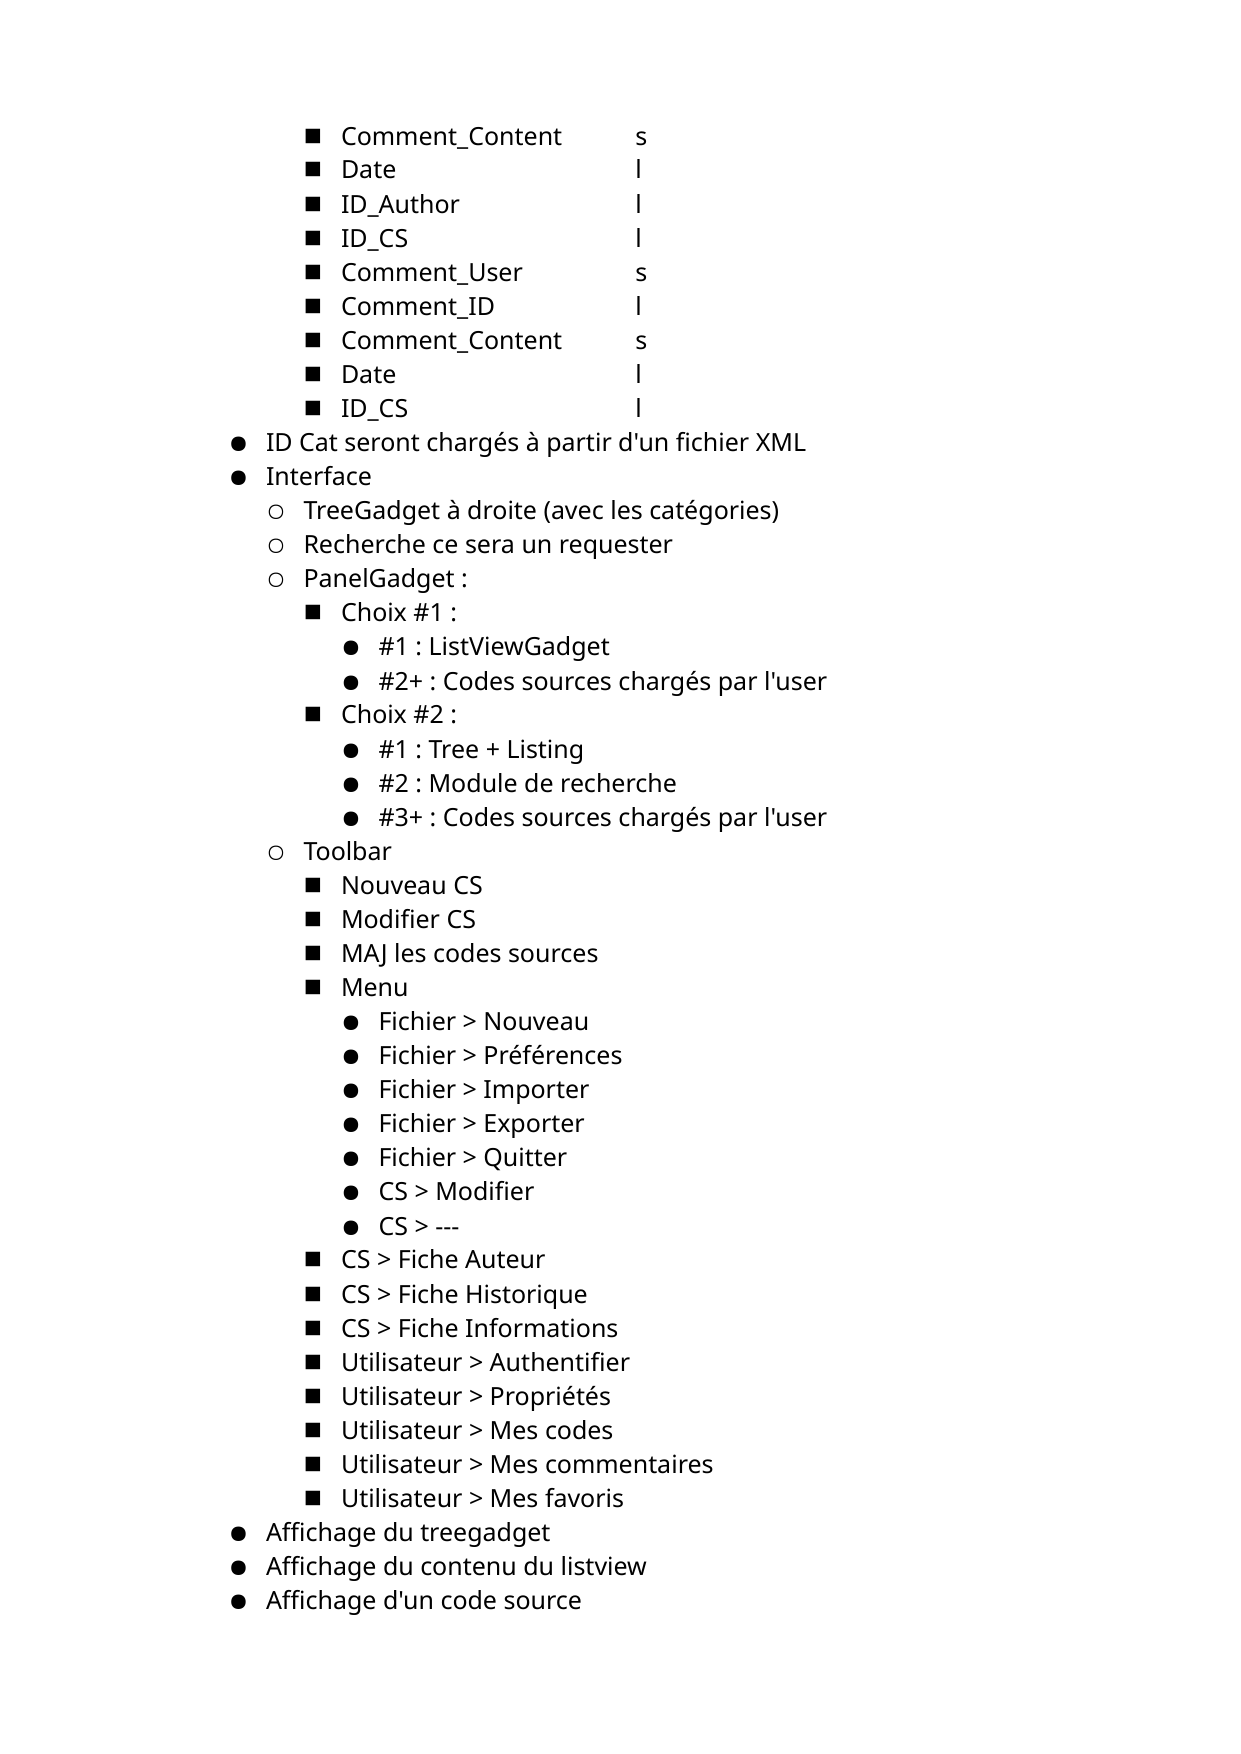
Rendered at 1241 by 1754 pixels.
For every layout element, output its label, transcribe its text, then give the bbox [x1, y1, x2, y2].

list ID Cat seront chargés à partir d'un fichier XML [266, 425, 1122, 459]
list Comment_Content s [303, 322, 1122, 357]
list ID_CS l [303, 220, 1122, 254]
list TreeGadget à droite (avec les catégories) [266, 493, 1122, 527]
list PanelGadget : [266, 561, 1122, 595]
list Nouveau CS [303, 867, 1122, 902]
list MAJ les codes sources [303, 936, 1122, 970]
list Modifier CS [303, 902, 1122, 936]
list Utilisateur > Mes codes [303, 1412, 1122, 1447]
list Fichier > Importer [341, 1072, 1122, 1106]
list #1 : ListViewGadget [341, 629, 1122, 663]
list Fichier > Exporter [341, 1106, 1122, 1140]
list CS > Fiche Informations [303, 1310, 1122, 1344]
list #2+ : Codes sources chargés par l'user [341, 663, 1122, 697]
list Utilisateur > Propriétés [303, 1378, 1122, 1412]
list #1 : Tree + Listing [341, 731, 1122, 765]
list Interface [266, 459, 1122, 493]
list Menu [303, 970, 1122, 1004]
list CS > --- [341, 1208, 1122, 1242]
list Comment_User s [303, 254, 1122, 288]
list Utilisateur > Mes favoris [303, 1481, 1122, 1515]
list Toolbar [266, 833, 1122, 867]
list ID_Author l [303, 186, 1122, 220]
list Affichage du treegadget [266, 1515, 1122, 1549]
list CS > Modifier [341, 1174, 1122, 1208]
list Choix #2 : [303, 697, 1122, 731]
list Choix #1 : [303, 595, 1122, 629]
list Comment_Content s [303, 118, 1122, 152]
list Fichier > Nouveau [341, 1004, 1122, 1038]
list #2 : Module de recherche [341, 765, 1122, 799]
list Fichier > Préférences [341, 1038, 1122, 1072]
list CS > Fiche Auteur [303, 1242, 1122, 1276]
list CS > Fiche Historique [303, 1276, 1122, 1310]
list Utilisateur > Mes commentaires [303, 1447, 1122, 1481]
list ID_CS l [303, 391, 1122, 425]
list Affichage d'un code source [266, 1583, 1122, 1617]
list Affichage du contenu du listview [266, 1549, 1122, 1583]
list Date l [303, 152, 1122, 186]
list Comment_ID l [303, 288, 1122, 322]
list Fichier > Quitter [341, 1140, 1122, 1174]
list #3+ : Codes sources chargés par l'user [341, 799, 1122, 833]
list Recherche ce sera un requester [266, 527, 1122, 561]
list Utilisateur > Authentifier [303, 1344, 1122, 1378]
list Date l [303, 357, 1122, 391]
